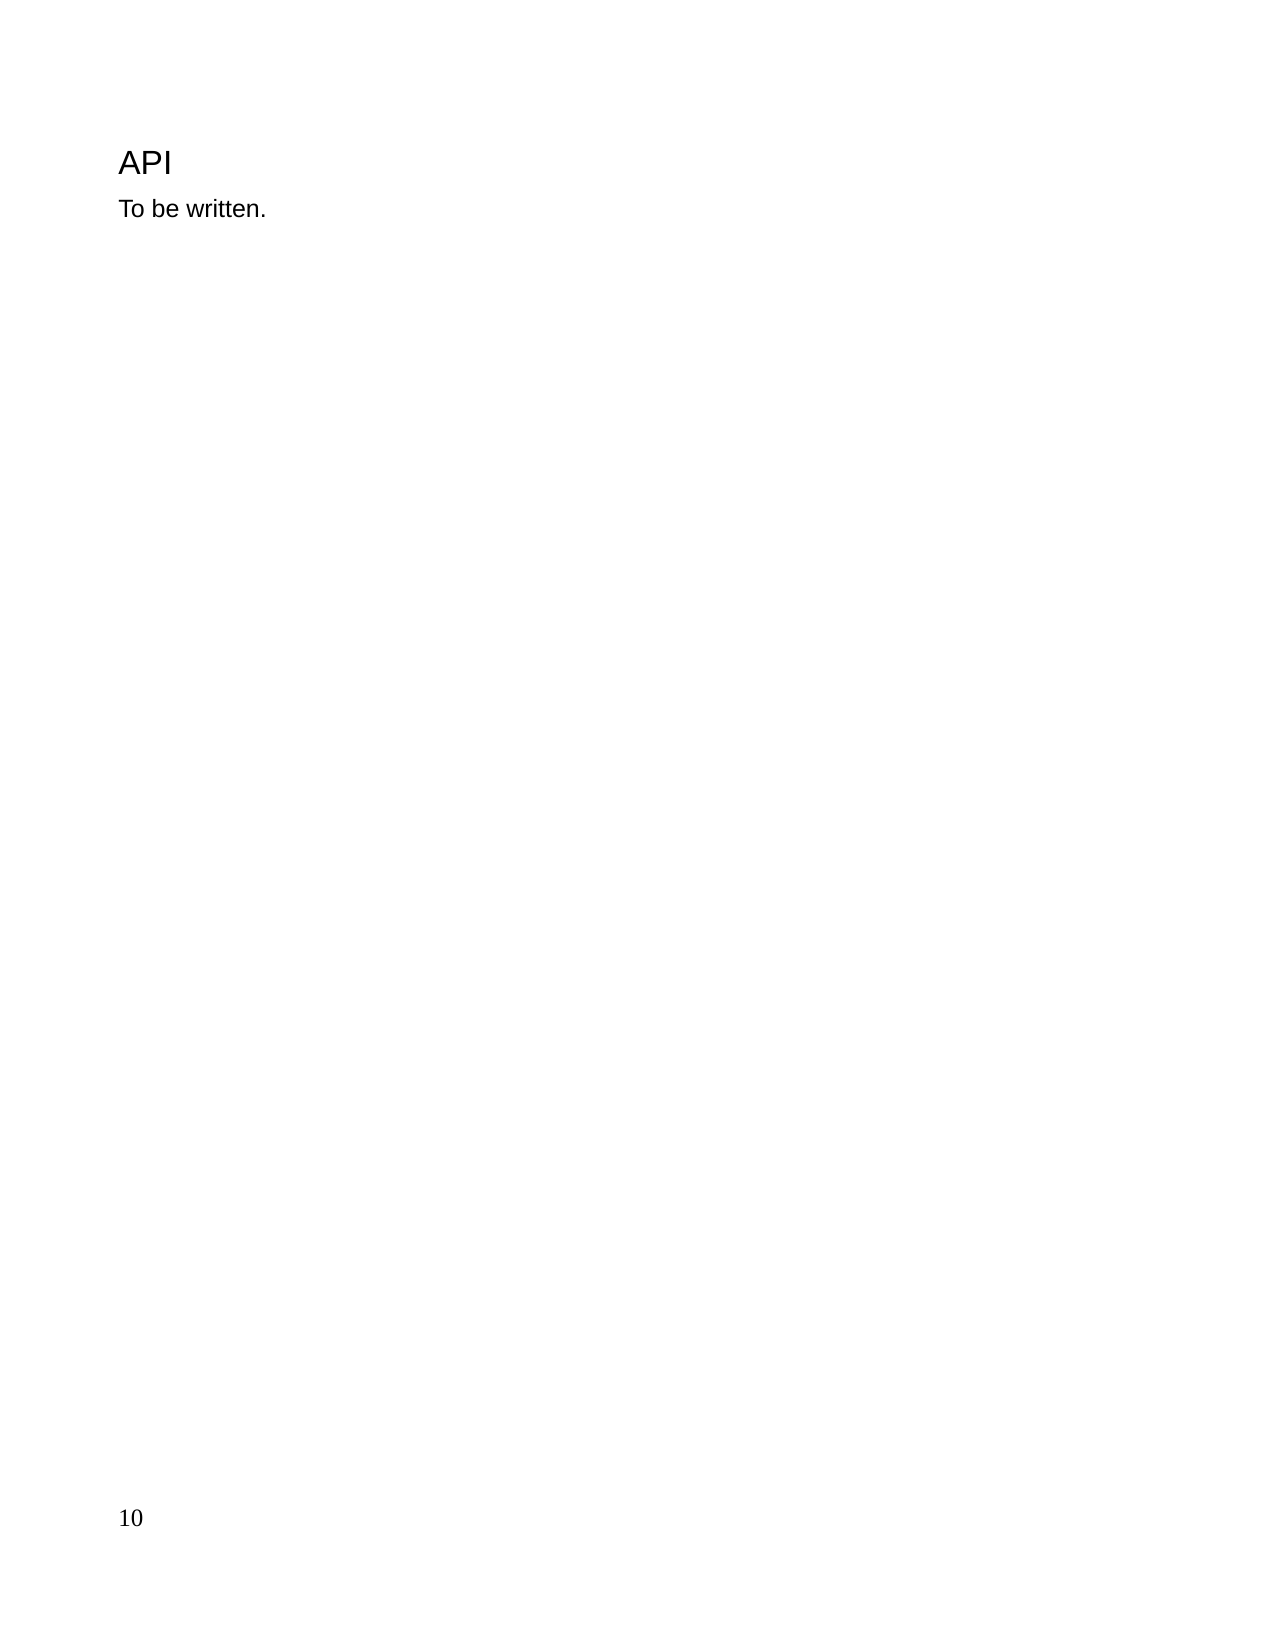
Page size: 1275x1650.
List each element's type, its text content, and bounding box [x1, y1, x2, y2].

text To be written. [118, 194, 1157, 223]
subtitle API [118, 143, 1157, 182]
